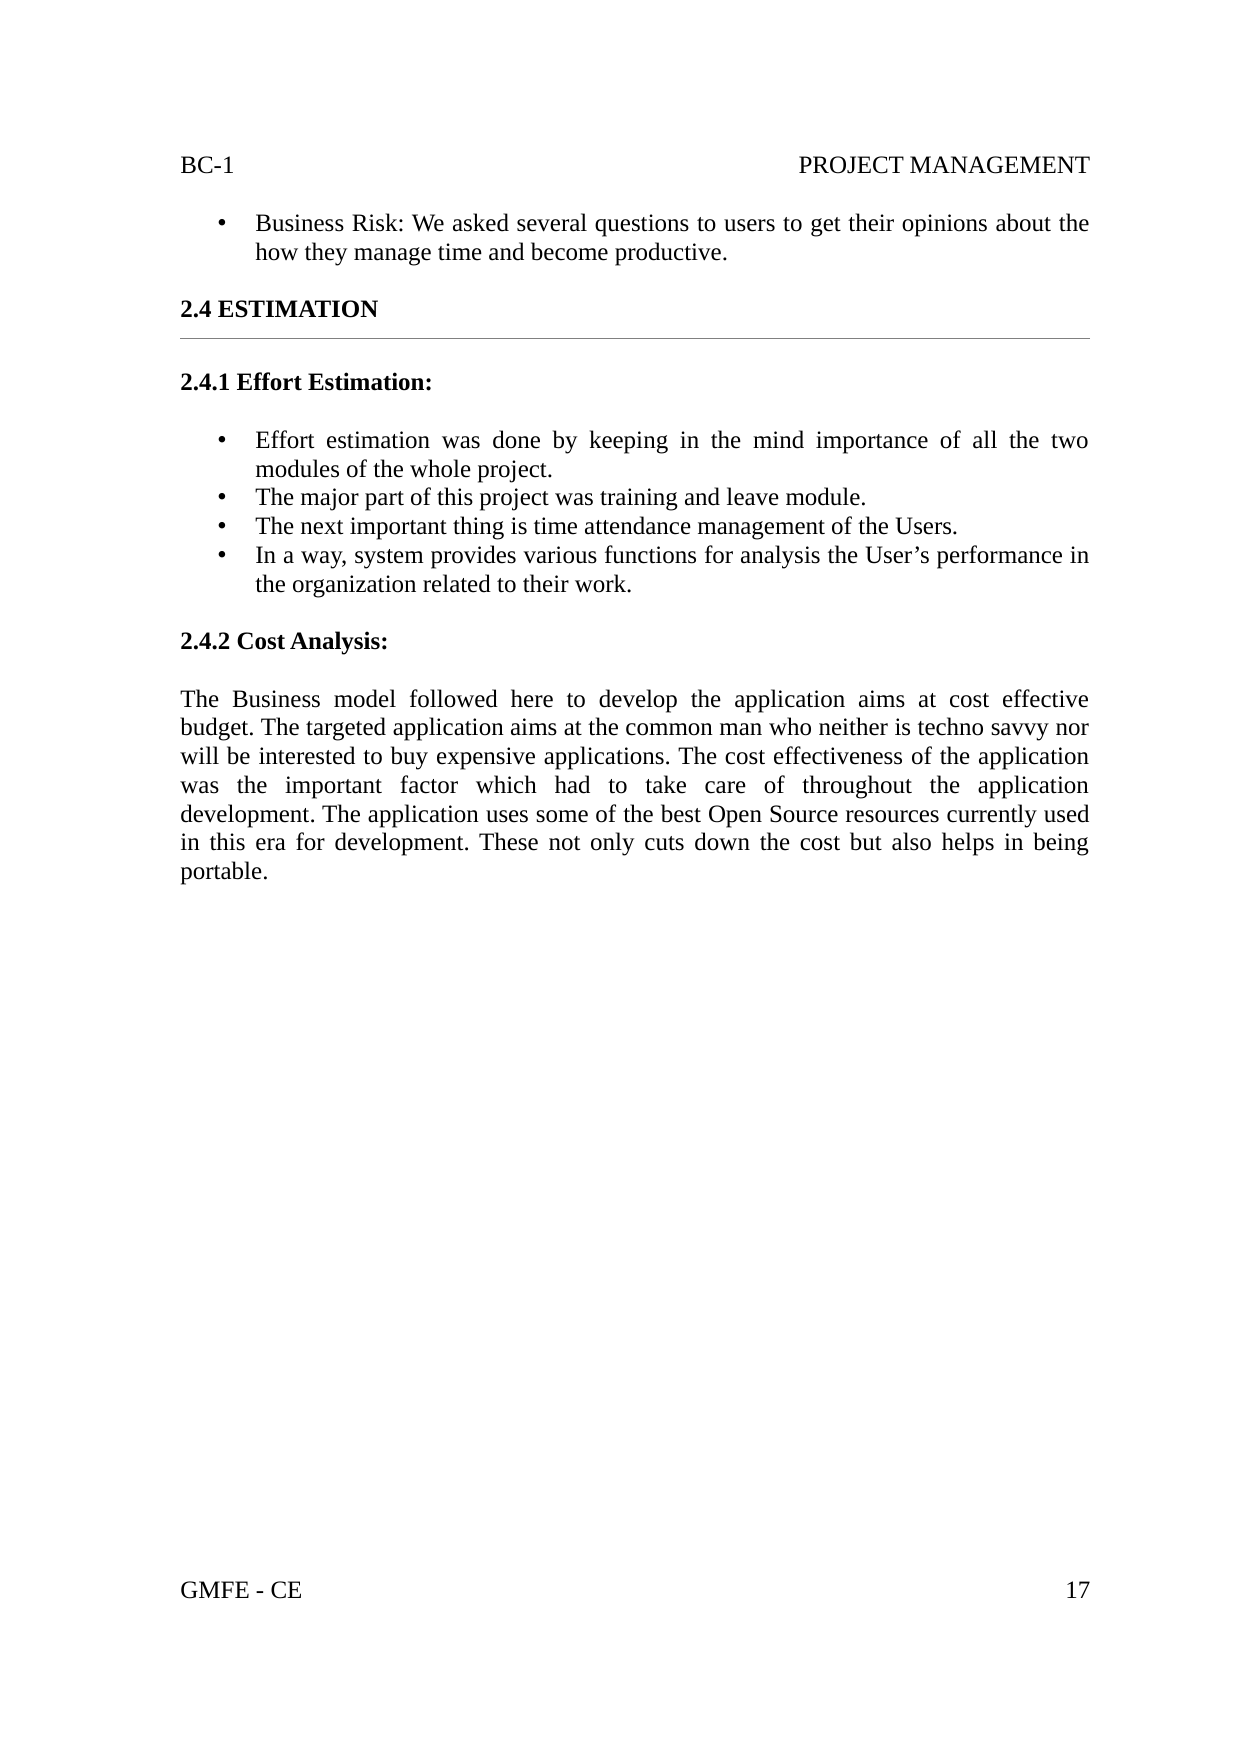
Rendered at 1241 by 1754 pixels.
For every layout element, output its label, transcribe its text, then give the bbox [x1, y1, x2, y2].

list The major part of this project was training and leave module. [218, 482, 1090, 511]
text The Business model followed here to develop the application aims at cost effective budget. The targeted application aims at the common man who neither is techno savvy nor will be interested to buy expensive applications. The cost effectiveness of the application was the important factor which had to take care of throughout the application development. The application uses some of the best Open Source resources currently used in this era for development. These not only cuts down the cost but also helps in being portable. [180, 684, 1090, 885]
text 2.4.2 Cost Analysis: [180, 626, 1090, 655]
list Effort estimation was done by keeping in the mind importance of all the two modules of the whole project. [218, 425, 1090, 482]
text 2.4.1 Effort Estimation: [180, 367, 1090, 396]
list In a way, system provides various functions for analysis the User’s performance in the organization related to their work. [218, 540, 1090, 597]
list Business Risk: We asked several questions to users to get their opinions about the how they manage time and become productive. [218, 208, 1090, 266]
list The next important thing is time attendance management of the Users. [218, 511, 1090, 540]
text 2.4 ESTIMATION [180, 294, 1090, 323]
